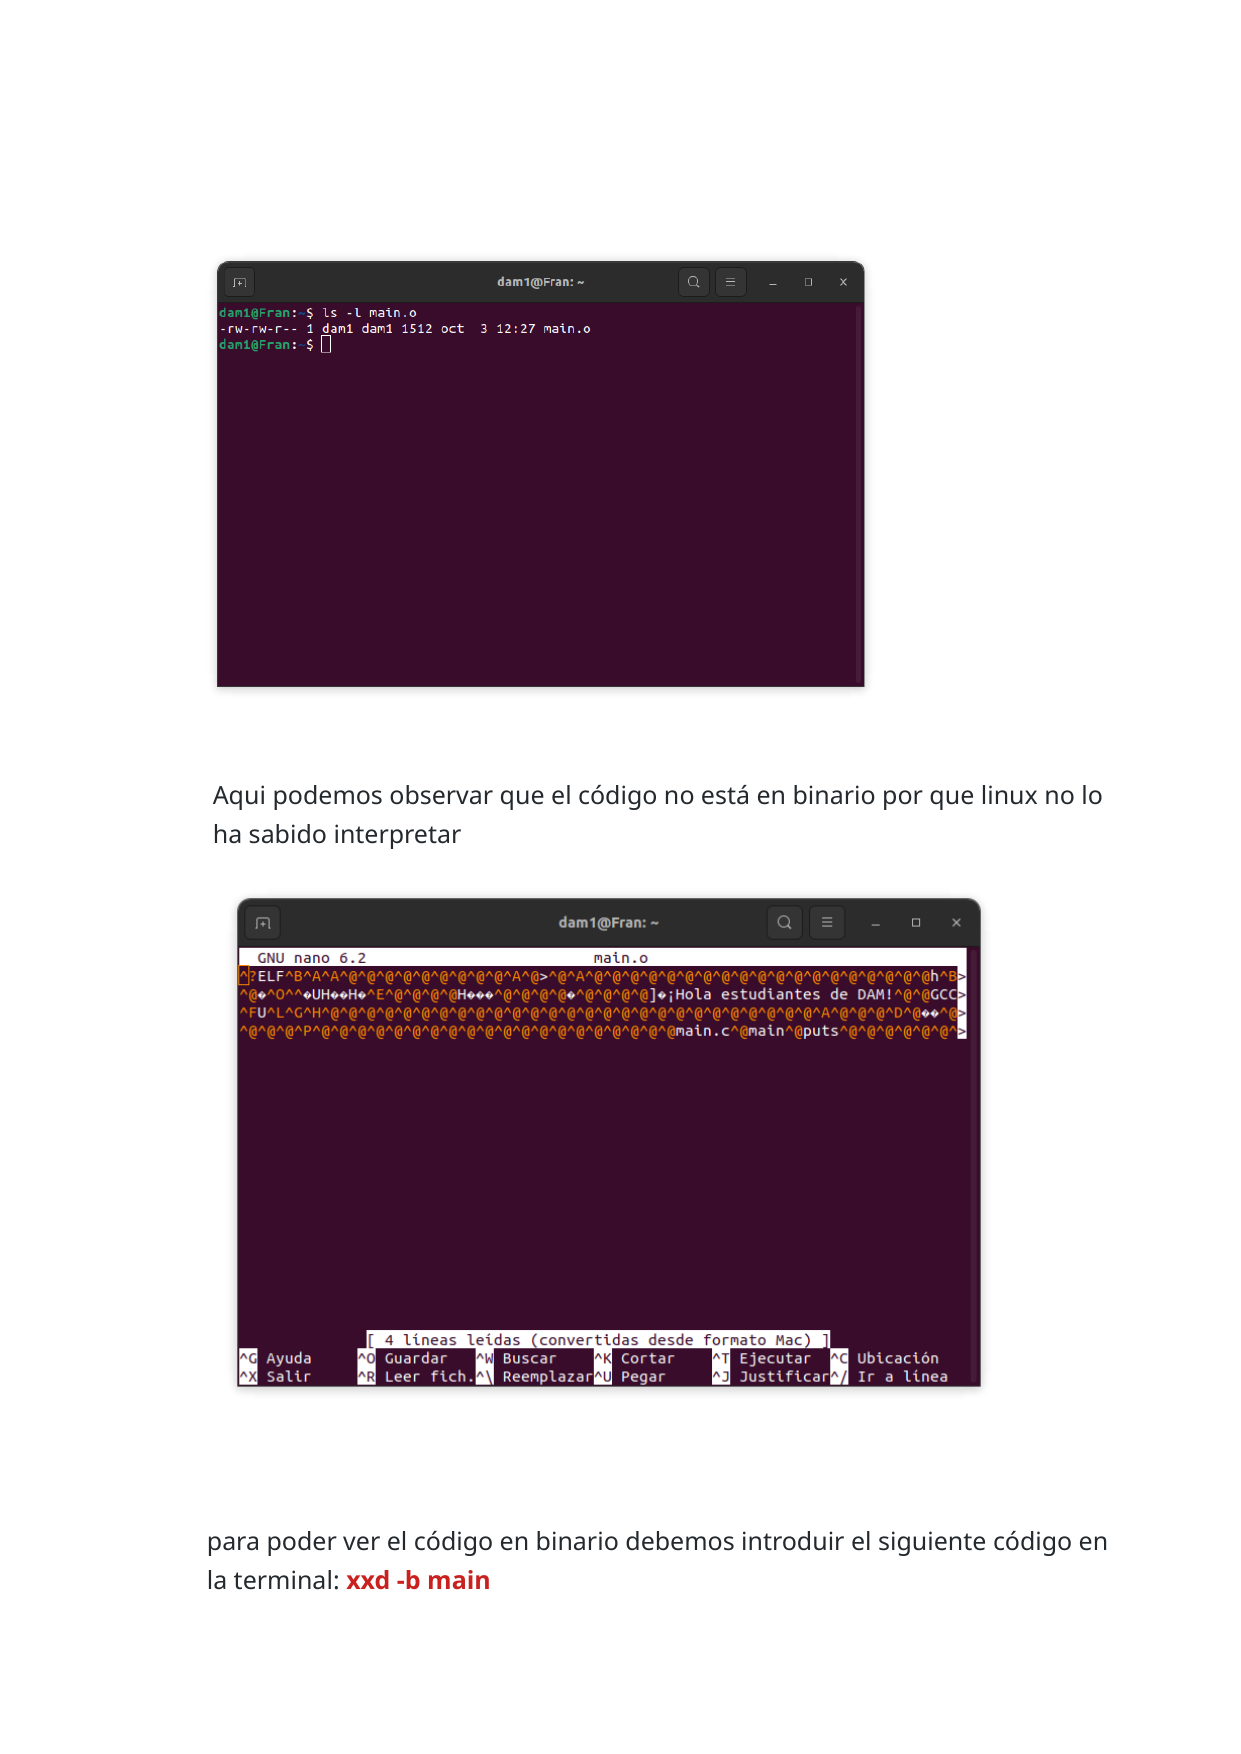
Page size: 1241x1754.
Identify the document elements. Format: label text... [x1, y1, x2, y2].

list [118, 118, 1122, 740]
picture [212, 877, 1006, 1415]
text Aqui podemos observar que el código no está en binario por que linux no lo ha sabido interpretar [213, 778, 1122, 851]
text para poder ver el código en binario debemos introduir el siguiente código en la terminal: xxd -b main [207, 1485, 1122, 1597]
picture [195, 242, 886, 711]
